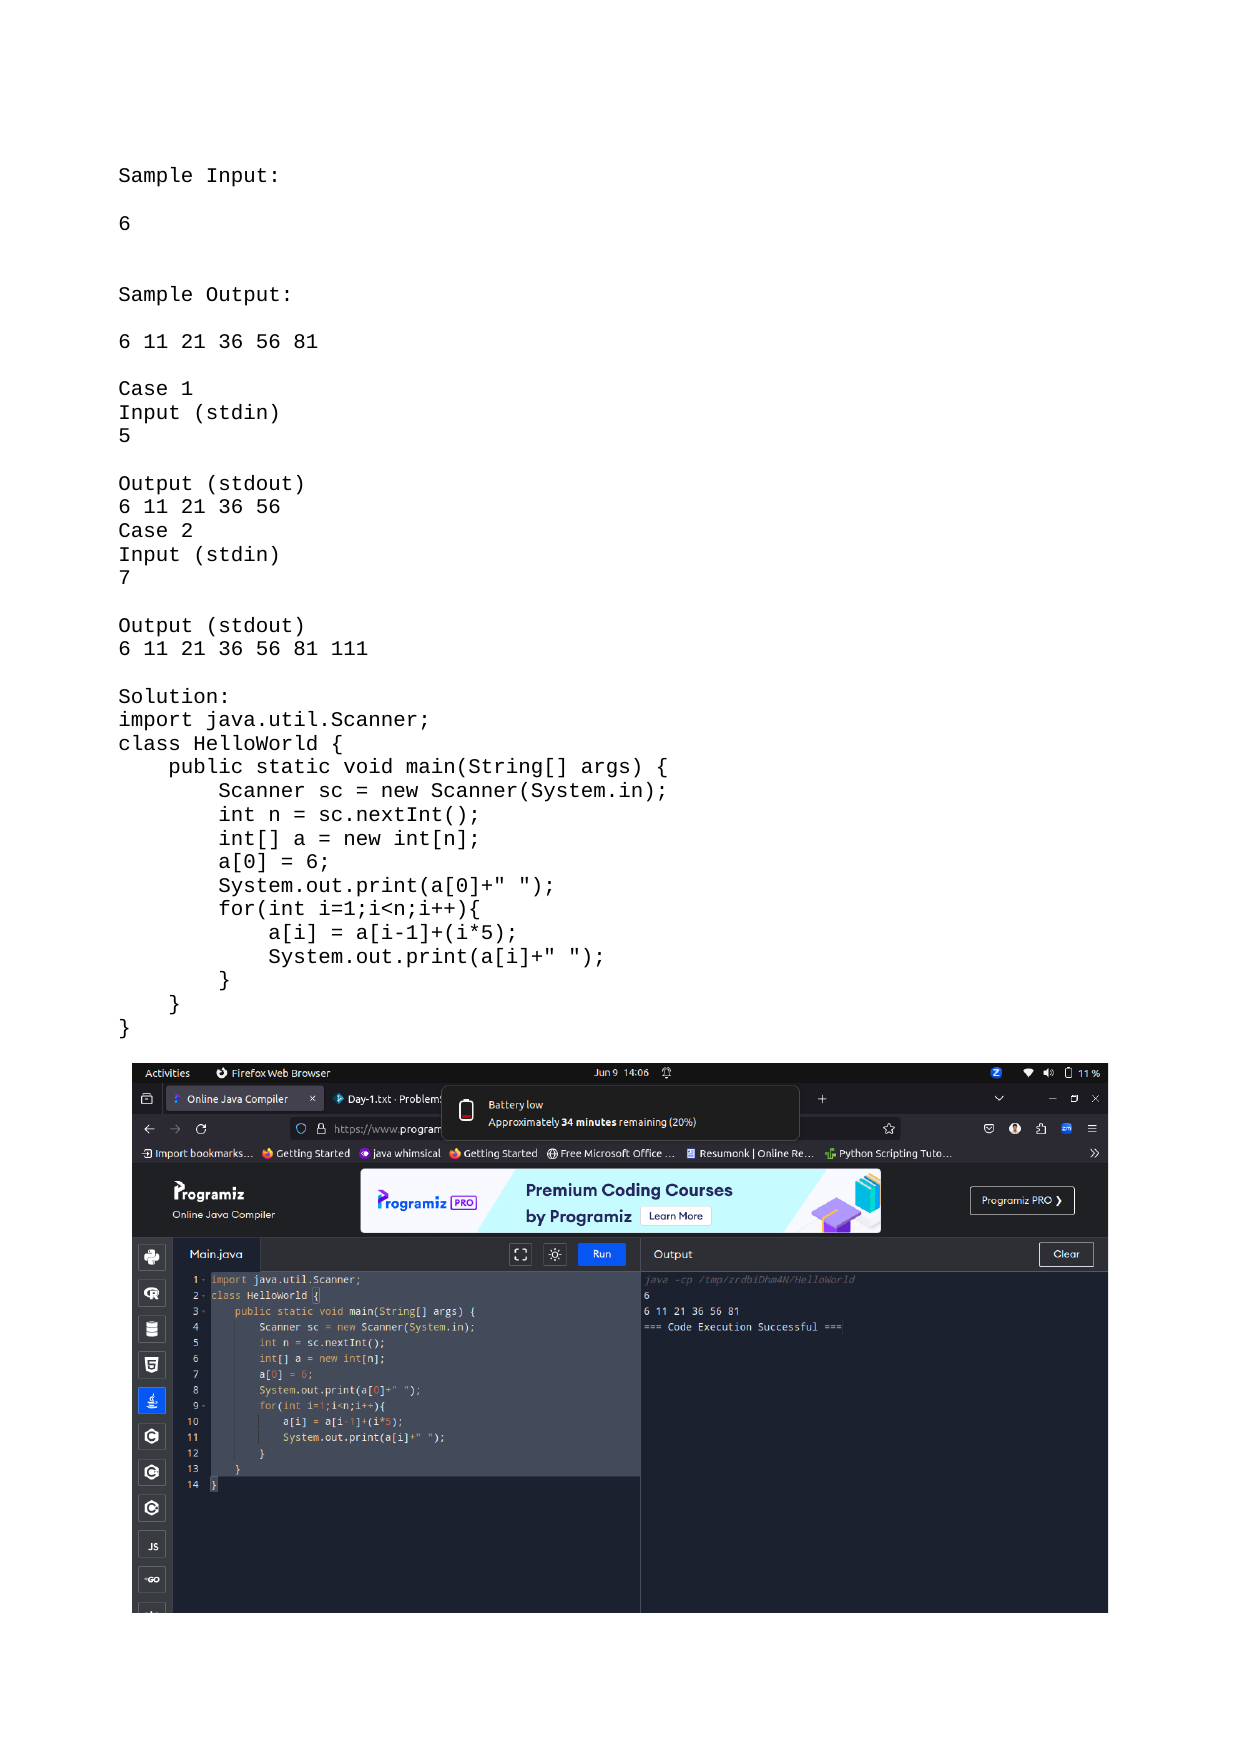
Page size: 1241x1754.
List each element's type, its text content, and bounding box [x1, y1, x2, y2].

text import java.util.Scanner; [118, 709, 1122, 733]
text } [118, 1017, 1122, 1040]
text public static void main(String[] args) { [118, 757, 1122, 780]
text Input (stdin) [118, 402, 1122, 426]
text 5 [118, 426, 1122, 449]
text Output (stdout) [118, 615, 1122, 638]
text Case 1 [118, 378, 1122, 402]
text System.out.print(a[0]+" "); [118, 875, 1122, 898]
text int[] a = new int[n]; [118, 827, 1122, 851]
text a[0] = 6; [118, 851, 1122, 875]
text Sample Output: [118, 284, 1122, 307]
text } [118, 993, 1122, 1017]
text System.out.print(a[i]+" "); [118, 946, 1122, 969]
text class HelloWorld { [118, 733, 1122, 757]
text Solution: [118, 686, 1122, 709]
picture [132, 1063, 1109, 1613]
text Output (stdout) [118, 473, 1122, 496]
text 6 11 21 36 56 81 [118, 331, 1122, 354]
text 6 11 21 36 56 [118, 496, 1122, 520]
text 7 [118, 567, 1122, 591]
text } [118, 969, 1122, 993]
text int n = sc.nextInt(); [118, 804, 1122, 827]
text 6 [118, 213, 1122, 236]
text 6 11 21 36 56 81 111 [118, 638, 1122, 662]
text for(int i=1;i<n;i++){ [118, 898, 1122, 922]
text Input (stdin) [118, 544, 1122, 567]
text Scanner sc = new Scanner(System.in); [118, 780, 1122, 804]
text a[i] = a[i-1]+(i*5); [118, 922, 1122, 946]
text Case 2 [118, 520, 1122, 544]
text Sample Input: [118, 165, 1122, 189]
